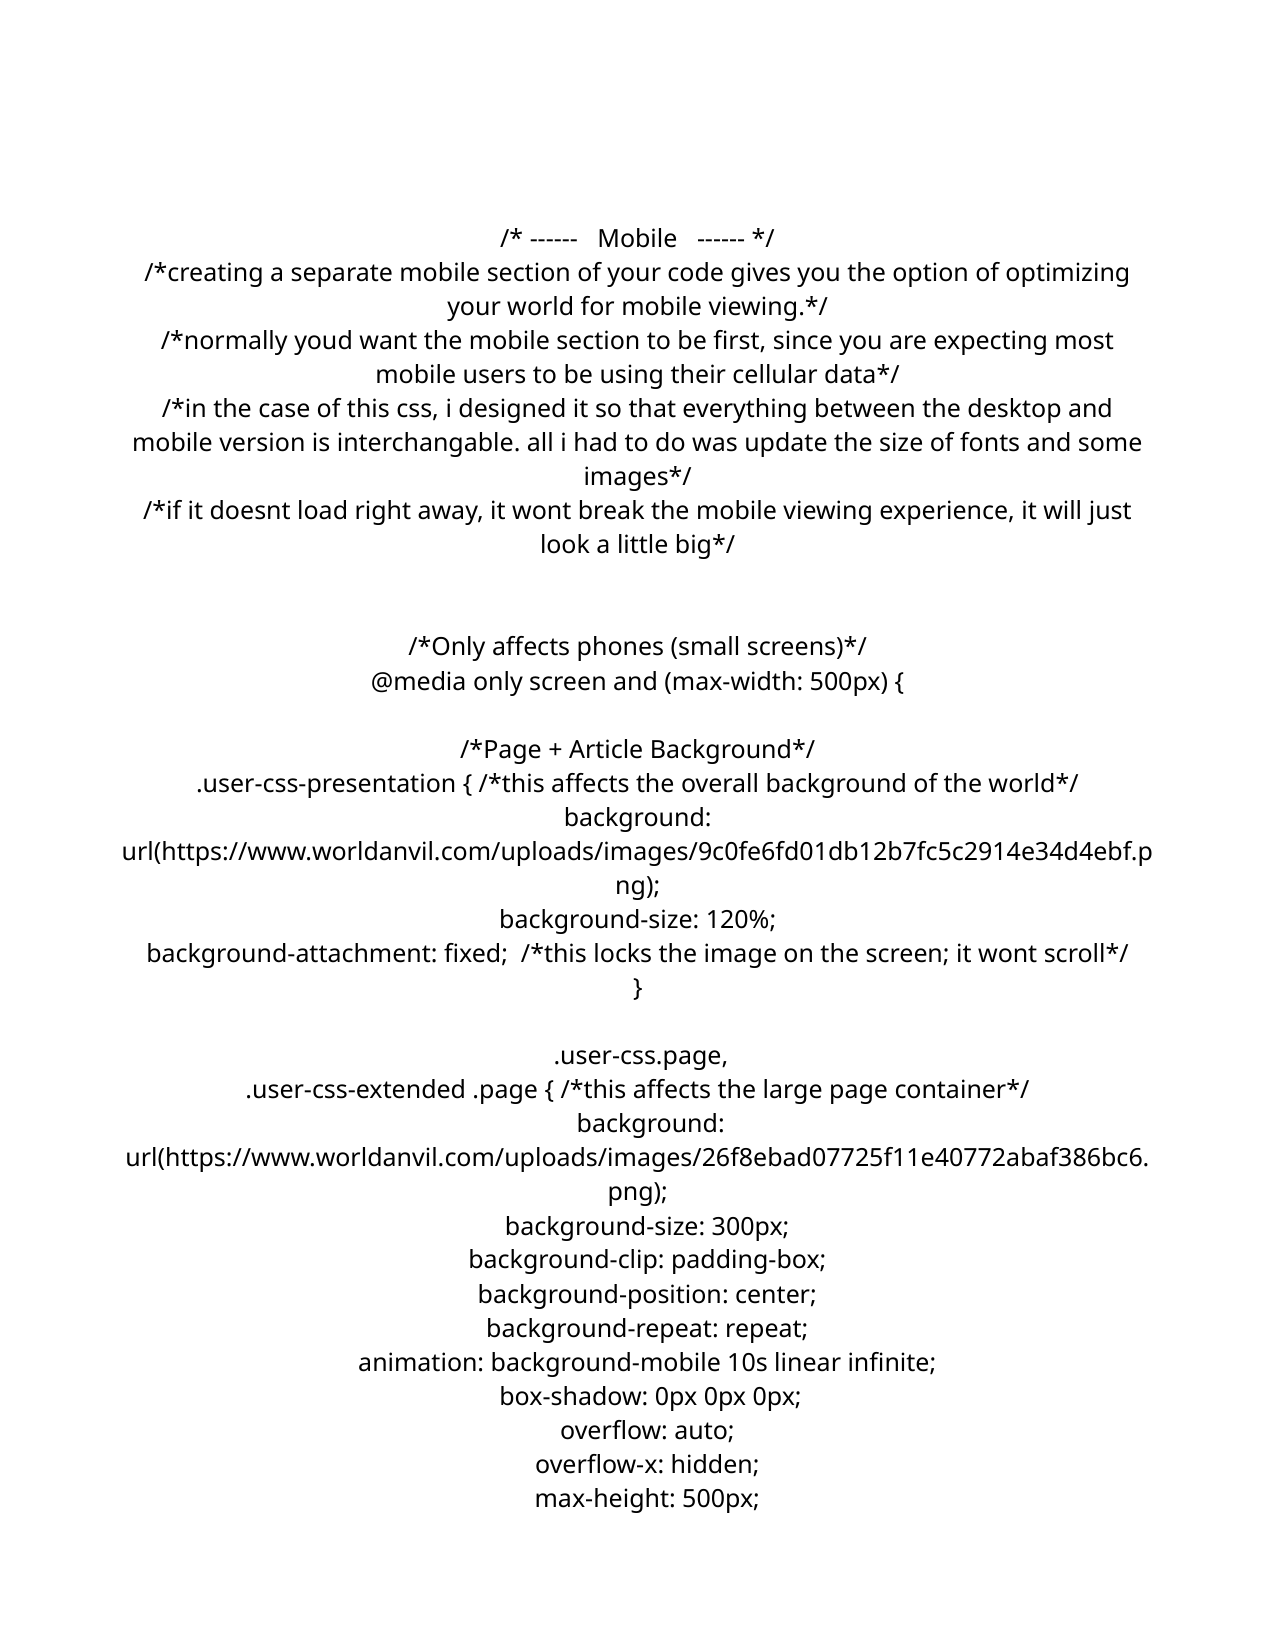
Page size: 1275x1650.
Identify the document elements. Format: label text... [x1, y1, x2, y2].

text .user-css-extended .page { /*this affects the large page container*/ [118, 1072, 1157, 1106]
text @media only screen and (max-width: 500px) { [118, 663, 1157, 697]
text background: url(https://www.worldanvil.com/uploads/images/9c0fe6fd01db12b7fc5c2914e34d4ebf.png); [118, 799, 1157, 902]
text overflow-x: hidden; [118, 1447, 1157, 1481]
text /*Page + Article Background*/ [118, 731, 1157, 765]
text .user-css-presentation { /*this affects the overall background of the world*/ [118, 765, 1157, 799]
text background-repeat: repeat; [118, 1310, 1157, 1344]
text } [118, 970, 1157, 1004]
text /*if it doesnt load right away, it wont break the mobile viewing experience, it will just look a little big*/ [118, 493, 1157, 561]
text /*Only affects phones (small screens)*/ [118, 629, 1157, 663]
text background-size: 300px; [118, 1208, 1157, 1242]
text /*creating a separate mobile section of your code gives you the option of optimizing your world for mobile viewing.*/ [118, 254, 1157, 322]
text animation: background-mobile 10s linear infinite; [118, 1344, 1157, 1378]
text box-shadow: 0px 0px 0px; [118, 1378, 1157, 1412]
text .user-css.page, [118, 1038, 1157, 1072]
text background-size: 120%; [118, 902, 1157, 936]
text background: url(https://www.worldanvil.com/uploads/images/26f8ebad07725f11e40772abaf386bc6.png); [118, 1106, 1157, 1208]
text overflow: auto; [118, 1412, 1157, 1447]
text /* ------ Mobile ------ */ [118, 220, 1157, 254]
text max-height: 500px; [118, 1481, 1157, 1515]
text background-attachment: fixed; /*this locks the image on the screen; it wont scroll*/ [118, 936, 1157, 970]
text /*in the case of this css, i designed it so that everything between the desktop and mobile version is interchangable. all i had to do was update the size of fonts and some images*/ [118, 391, 1157, 493]
text background-position: center; [118, 1276, 1157, 1310]
text background-clip: padding-box; [118, 1242, 1157, 1276]
text /*normally youd want the mobile section to be first, since you are expecting most mobile users to be using their cellular data*/ [118, 322, 1157, 391]
